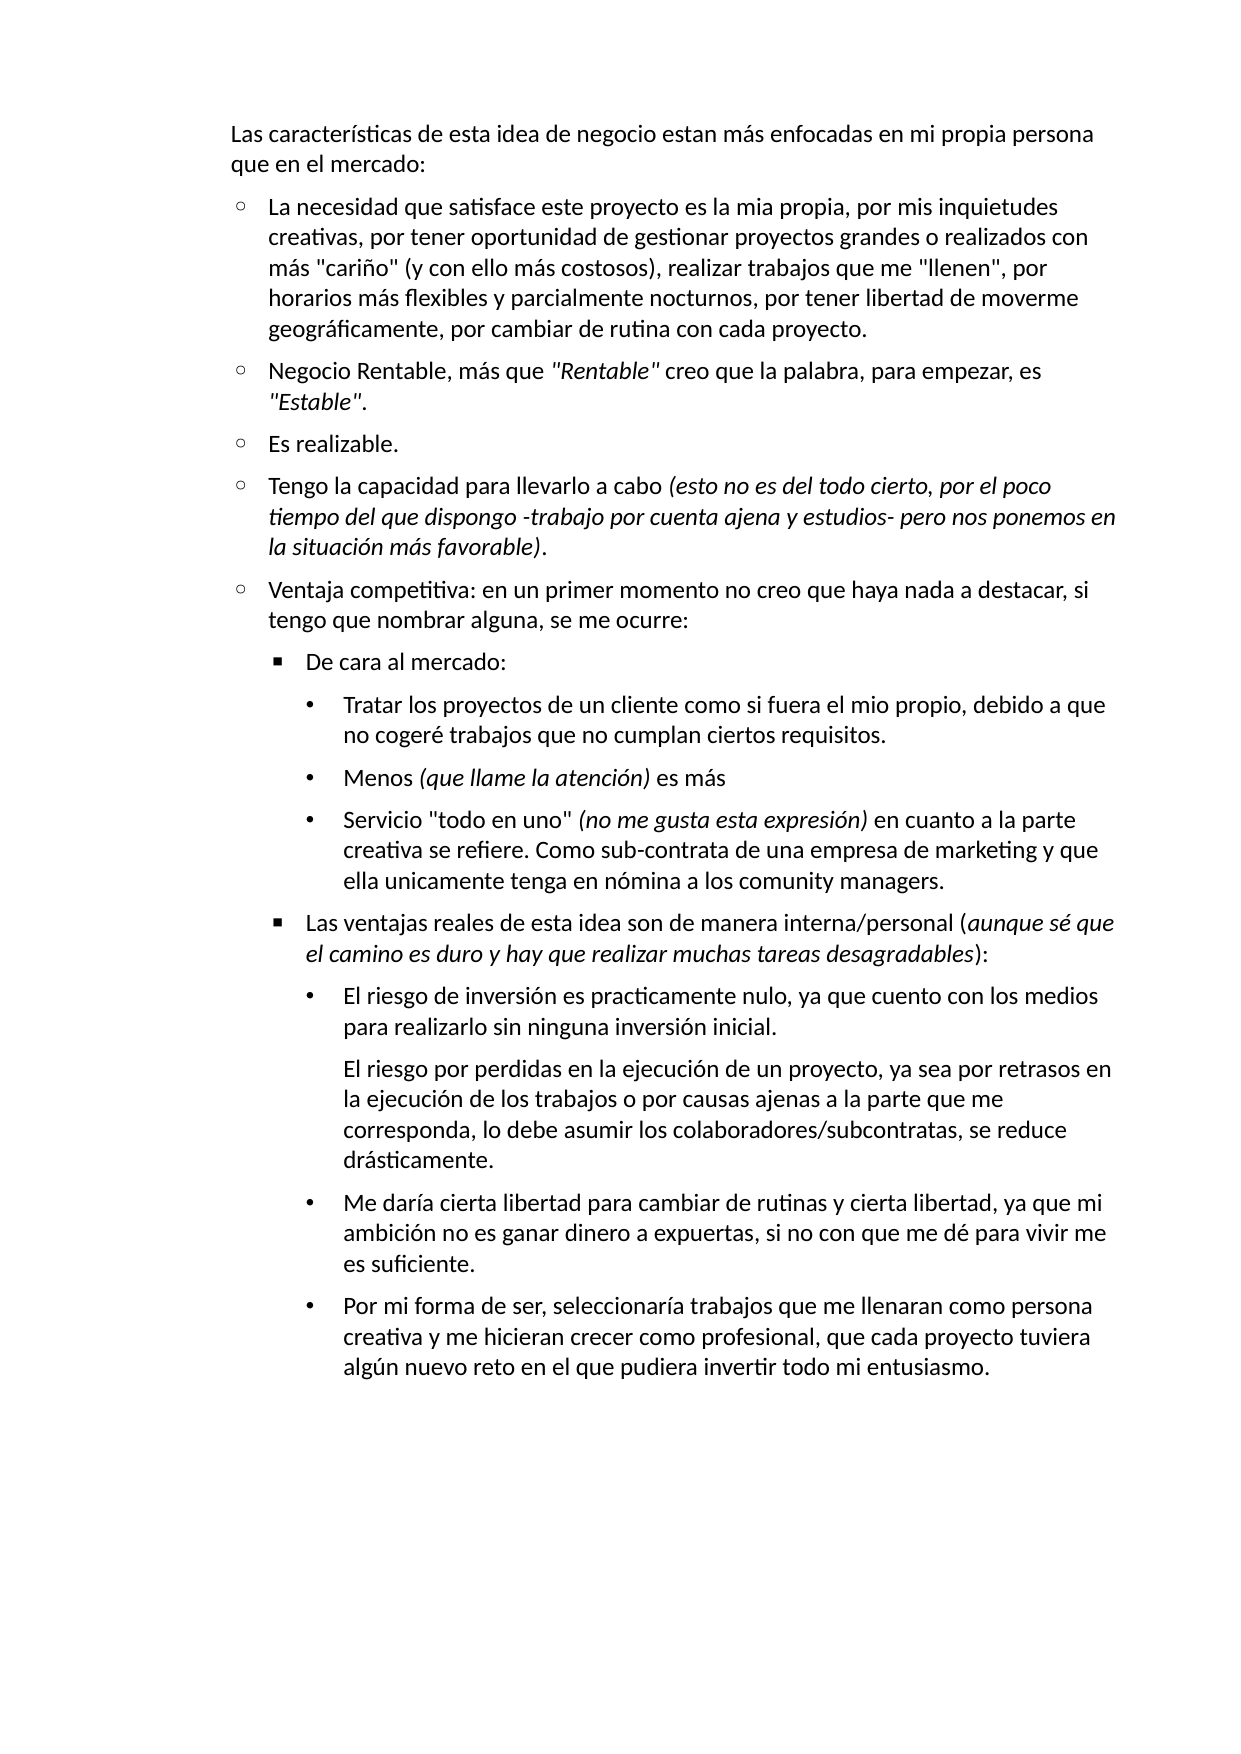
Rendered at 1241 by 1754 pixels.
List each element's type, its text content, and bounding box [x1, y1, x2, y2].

list Ventaja competitiva: en un primer momento no creo que haya nada a destacar, si tengo que nombrar alguna, se me ocurre: [231, 574, 1122, 635]
list Las características de esta idea de negocio estan más enfocadas en mi propia persona que en el mercado: [193, 118, 1122, 179]
list Me daría cierta libertad para cambiar de rutinas y cierta libertad, ya que mi ambición no es ganar dinero a expuertas, si no con que me dé para vivir me es suficiente. [306, 1187, 1122, 1278]
list De cara al mercado: [268, 647, 1122, 677]
list Negocio Rentable, más que "Rentable" creo que la palabra, para empezar, es "Estable". [231, 355, 1122, 416]
list Por mi forma de ser, seleccionaría trabajos que me llenaran como persona creativa y me hicieran crecer como profesional, que cada proyecto tuviera algún nuevo reto en el que pudiera invertir todo mi entusiasmo. [306, 1290, 1122, 1382]
list Es realizable. [231, 428, 1122, 459]
list Las ventajas reales de esta idea son de manera interna/personal (aunque sé que el camino es duro y hay que realizar muchas tareas desagradables): [268, 907, 1122, 968]
list La necesidad que satisface este proyecto es la mia propia, por mis inquietudes creativas, por tener oportunidad de gestionar proyectos grandes o realizados con más "cariño" (y con ello más costosos), realizar trabajos que me "llenen", por horarios más flexibles y parcialmente nocturnos, por tener libertad de moverme geográficamente, por cambiar de rutina con cada proyecto. [231, 191, 1122, 343]
list El riesgo por perdidas en la ejecución de un proyecto, ya sea por retrasos en la ejecución de los trabajos o por causas ajenas a la parte que me corresponda, lo debe asumir los colaboradores/subcontratas, se reduce drásticamente. [306, 1053, 1122, 1175]
list Tratar los proyectos de un cliente como si fuera el mio propio, debido a que no cogeré trabajos que no cumplan ciertos requisitos. [306, 689, 1122, 750]
list Servicio "todo en uno" (no me gusta esta expresión) en cuanto a la parte creativa se refiere. Como sub-contrata de una empresa de marketing y que ella unicamente tenga en nómina a los comunity managers. [306, 804, 1122, 896]
list El riesgo de inversión es practicamente nulo, ya que cuento con los medios para realizarlo sin ninguna inversión inicial. [306, 980, 1122, 1041]
list Tengo la capacidad para llevarlo a cabo (esto no es del todo cierto, por el poco tiempo del que dispongo -trabajo por cuenta ajena y estudios- pero nos ponemos en la situación más favorable). [231, 470, 1122, 562]
list Menos (que llame la atención) es más [306, 762, 1122, 792]
